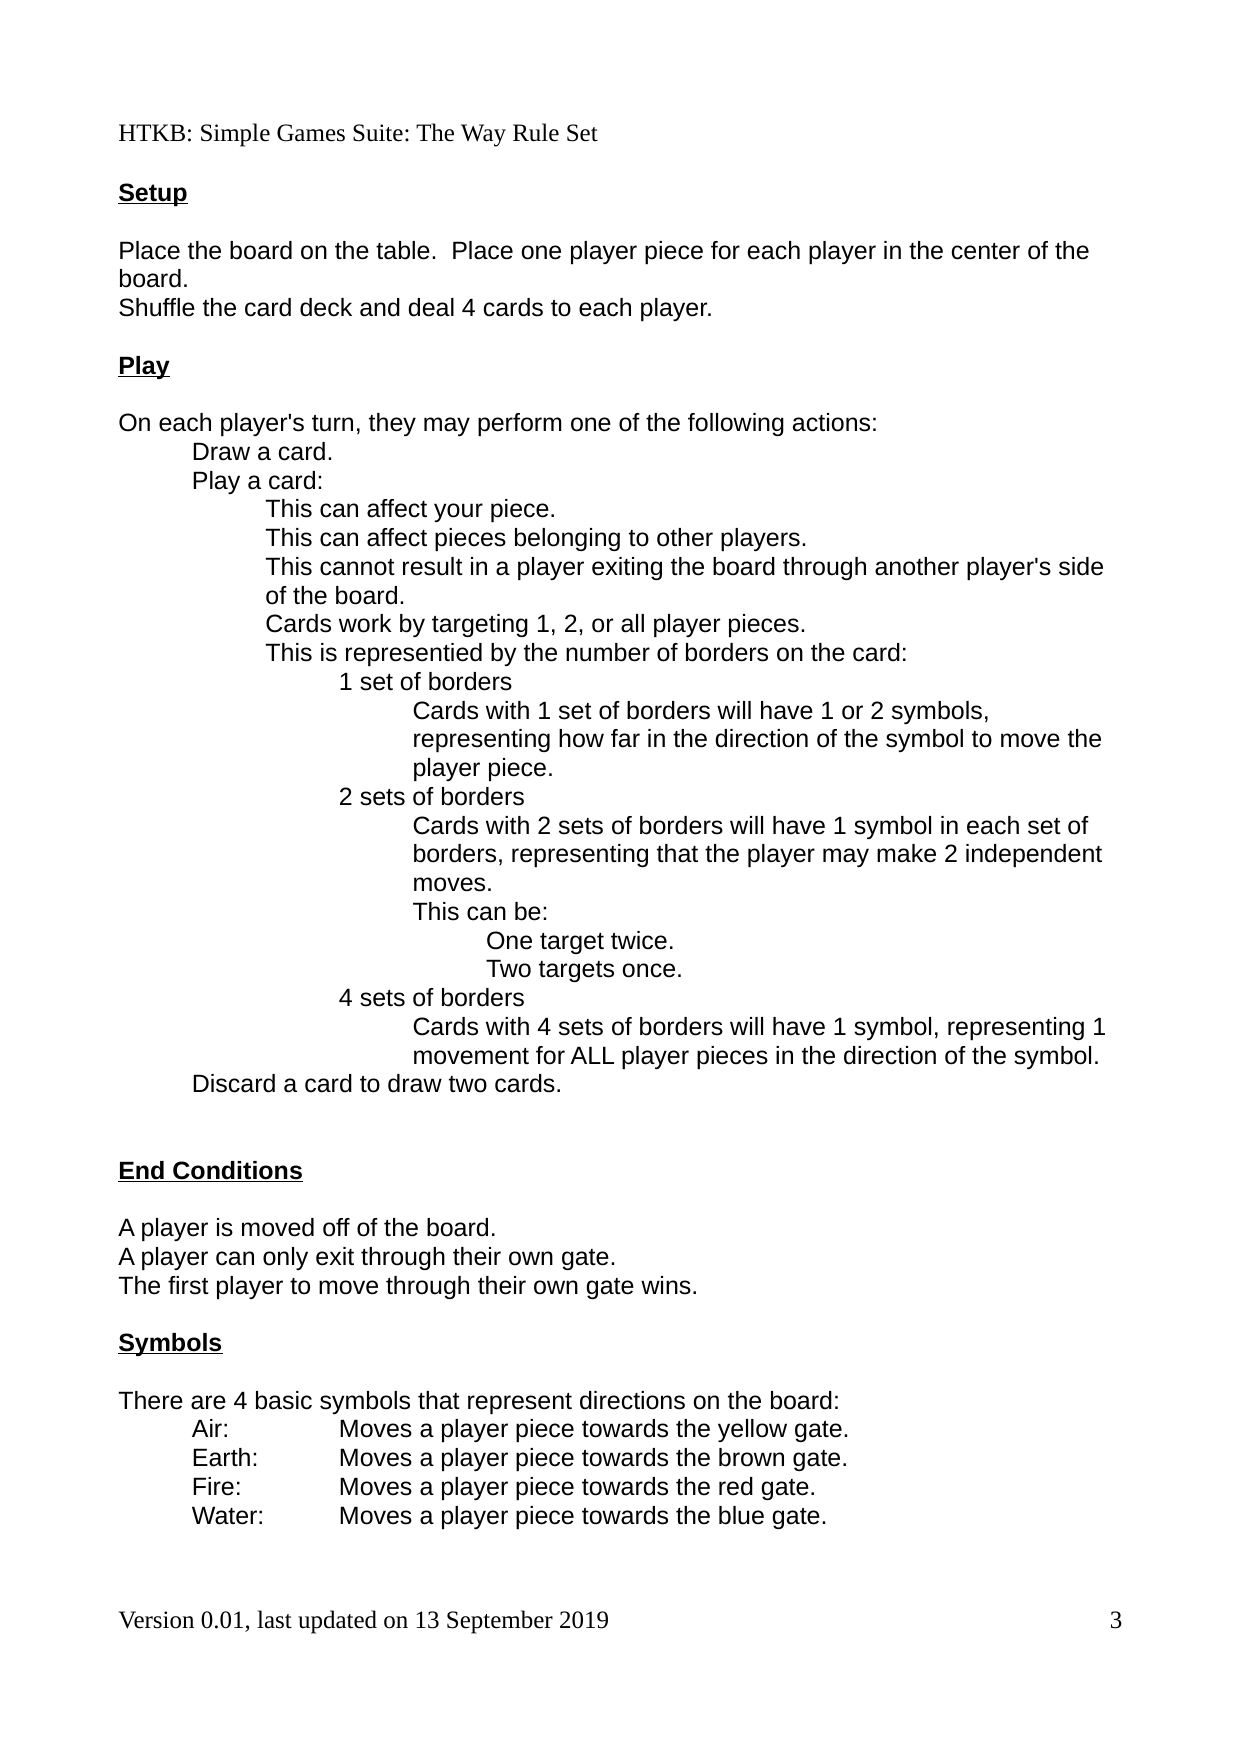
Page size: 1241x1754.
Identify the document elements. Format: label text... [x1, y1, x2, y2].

text Water: Moves a player piece towards the blue gate. [118, 1501, 1122, 1529]
text Symbols [118, 1328, 1122, 1357]
text A player is moved off of the board. [118, 1213, 1122, 1242]
text Play a card: [118, 466, 1122, 494]
text Draw a card. [118, 437, 1122, 466]
text Place the board on the table. Place one player piece for each player in the center of the board. [118, 236, 1122, 293]
text Cards with 2 sets of borders will have 1 symbol in each set of borders, representing that the player may make 2 independent moves. [118, 811, 1122, 897]
text Earth: Moves a player piece towards the brown gate. [118, 1443, 1122, 1472]
text There are 4 basic symbols that represent directions on the board: [118, 1386, 1122, 1414]
text Discard a card to draw two cards. [118, 1069, 1122, 1098]
text This cannot result in a player exiting the board through another player's side of the board. [118, 552, 1122, 609]
text End Conditions [118, 1127, 1122, 1184]
text Fire: Moves a player piece towards the red gate. [118, 1472, 1122, 1501]
text One target twice. [118, 926, 1122, 954]
text On each player's turn, they may perform one of the following actions: [118, 408, 1122, 437]
text This is representied by the number of borders on the card: [118, 638, 1122, 667]
text Cards with 4 sets of borders will have 1 symbol, representing 1 movement for ALL player pieces in the direction of the symbol. [118, 1012, 1122, 1069]
text Cards with 1 set of borders will have 1 or 2 symbols, representing how far in the direction of the symbol to move the player piece. [118, 696, 1122, 782]
text Setup [118, 178, 1122, 207]
text This can be: [118, 897, 1122, 926]
text This can affect your piece. [118, 494, 1122, 523]
text 2 sets of borders [118, 782, 1122, 811]
text 1 set of borders [118, 667, 1122, 696]
text Air: Moves a player piece towards the yellow gate. [118, 1414, 1122, 1443]
text Play [118, 351, 1122, 379]
text A player can only exit through their own gate. [118, 1242, 1122, 1271]
text Shuffle the card deck and deal 4 cards to each player. [118, 293, 1122, 322]
text 4 sets of borders [118, 983, 1122, 1012]
text The first player to move through their own gate wins. [118, 1271, 1122, 1299]
text Cards work by targeting 1, 2, or all player pieces. [118, 609, 1122, 638]
text This can affect pieces belonging to other players. [118, 523, 1122, 552]
text Two targets once. [118, 954, 1122, 983]
